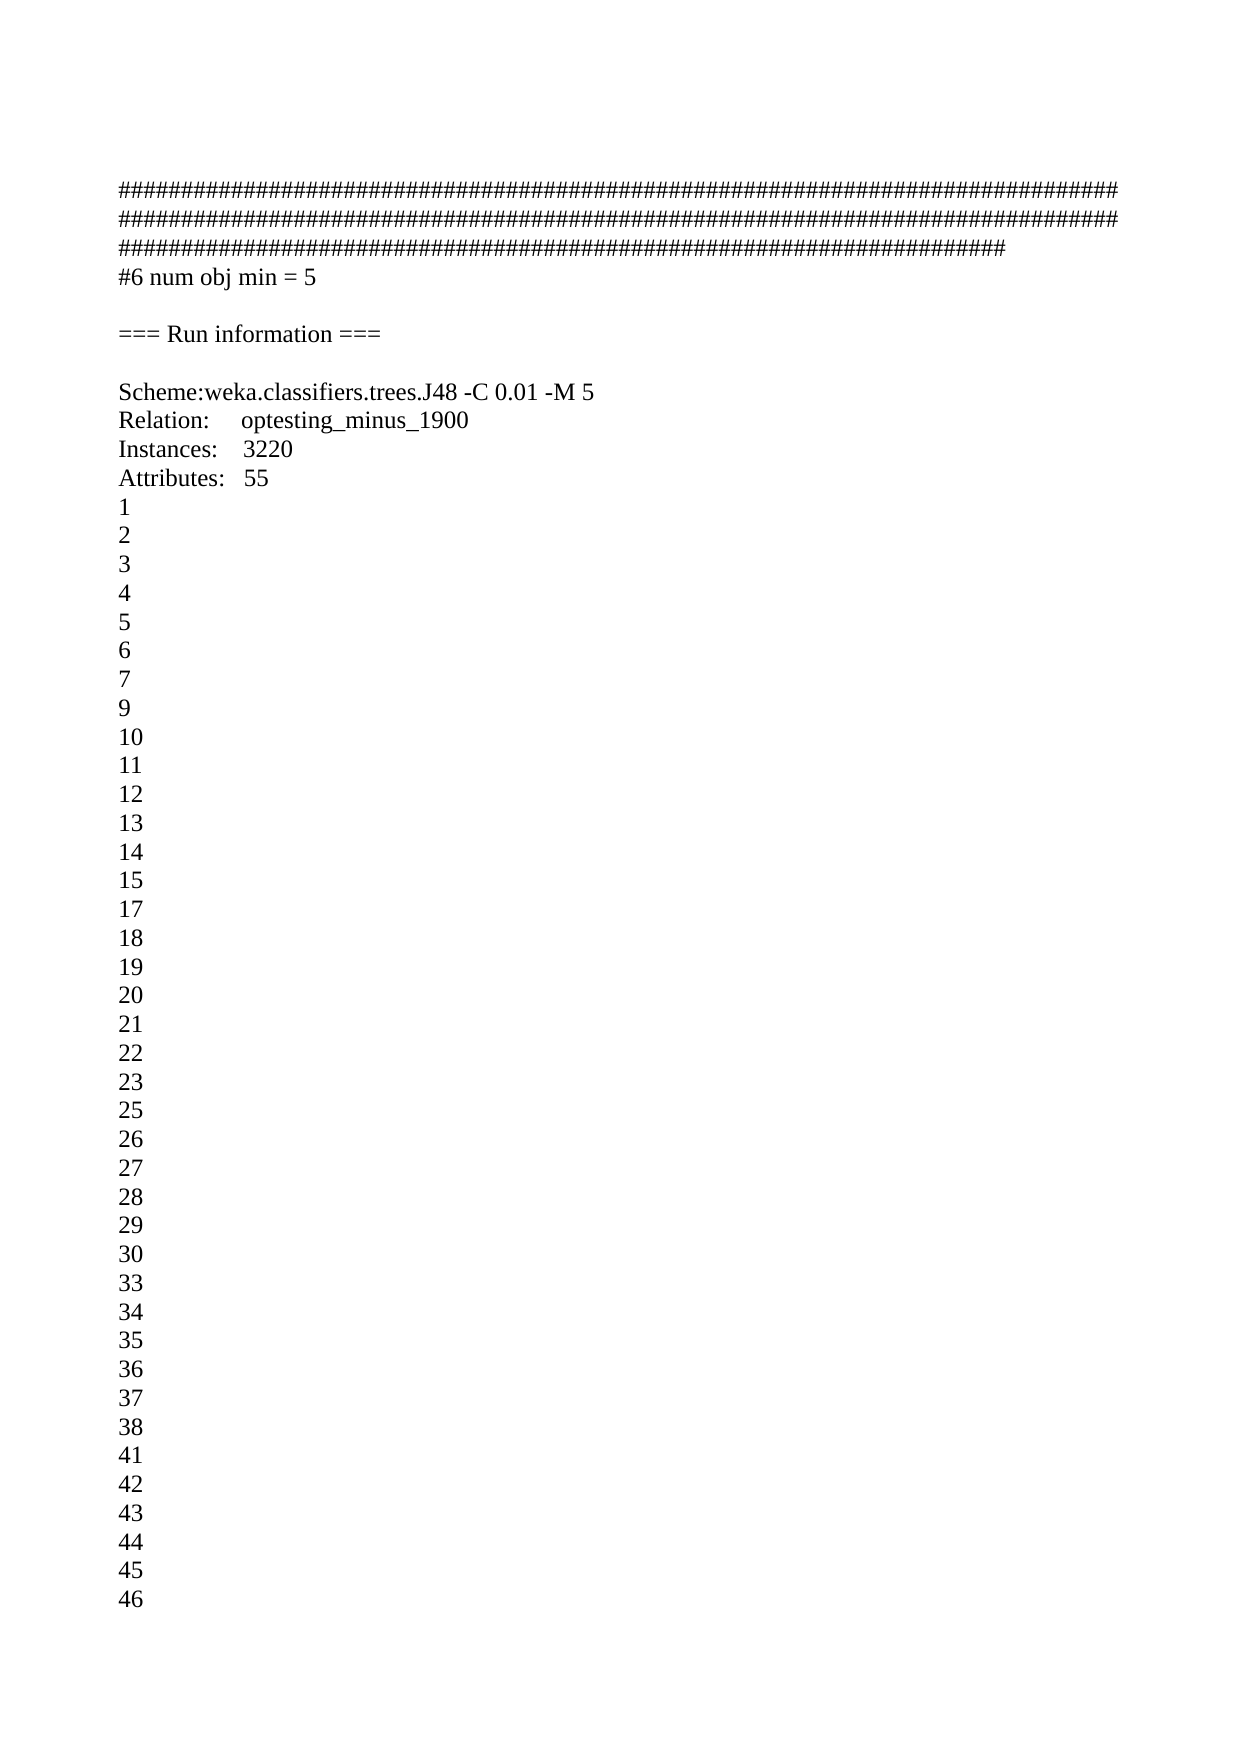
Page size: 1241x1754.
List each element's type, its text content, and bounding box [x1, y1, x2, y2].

text 10 [118, 722, 1122, 751]
text 17 [118, 894, 1122, 923]
text 41 [118, 1441, 1122, 1469]
text 13 [118, 808, 1122, 837]
text 6 [118, 636, 1122, 664]
text 19 [118, 952, 1122, 981]
text 30 [118, 1239, 1122, 1268]
text 1 [118, 492, 1122, 521]
text 44 [118, 1527, 1122, 1556]
text 35 [118, 1326, 1122, 1354]
text 2 [118, 521, 1122, 549]
text 12 [118, 779, 1122, 808]
text 37 [118, 1383, 1122, 1412]
text 43 [118, 1498, 1122, 1527]
text 26 [118, 1124, 1122, 1153]
text === Run information === [118, 319, 1122, 348]
text 25 [118, 1096, 1122, 1124]
text 4 [118, 578, 1122, 607]
text 14 [118, 837, 1122, 866]
text 34 [118, 1297, 1122, 1326]
text 21 [118, 1009, 1122, 1038]
text 7 [118, 664, 1122, 693]
text 5 [118, 607, 1122, 636]
text 23 [118, 1067, 1122, 1096]
text 29 [118, 1211, 1122, 1239]
text 15 [118, 866, 1122, 894]
text Instances: 3220 [118, 434, 1122, 463]
text 38 [118, 1412, 1122, 1441]
text 11 [118, 751, 1122, 779]
text 22 [118, 1038, 1122, 1067]
text Scheme:weka.classifiers.trees.J48 -C 0.01 -M 5 [118, 377, 1122, 406]
text 45 [118, 1556, 1122, 1584]
text 28 [118, 1182, 1122, 1211]
text 46 [118, 1584, 1122, 1613]
text Attributes: 55 [118, 463, 1122, 492]
text ####################################################################################################################################################################################################################################### [118, 176, 1122, 262]
text 20 [118, 981, 1122, 1009]
text 18 [118, 923, 1122, 952]
text 42 [118, 1469, 1122, 1498]
text #6 num obj min = 5 [118, 262, 1122, 291]
text 33 [118, 1268, 1122, 1297]
text 36 [118, 1354, 1122, 1383]
text 27 [118, 1153, 1122, 1182]
text Relation: optesting_minus_1900 [118, 406, 1122, 434]
text 3 [118, 549, 1122, 578]
text 9 [118, 693, 1122, 722]
